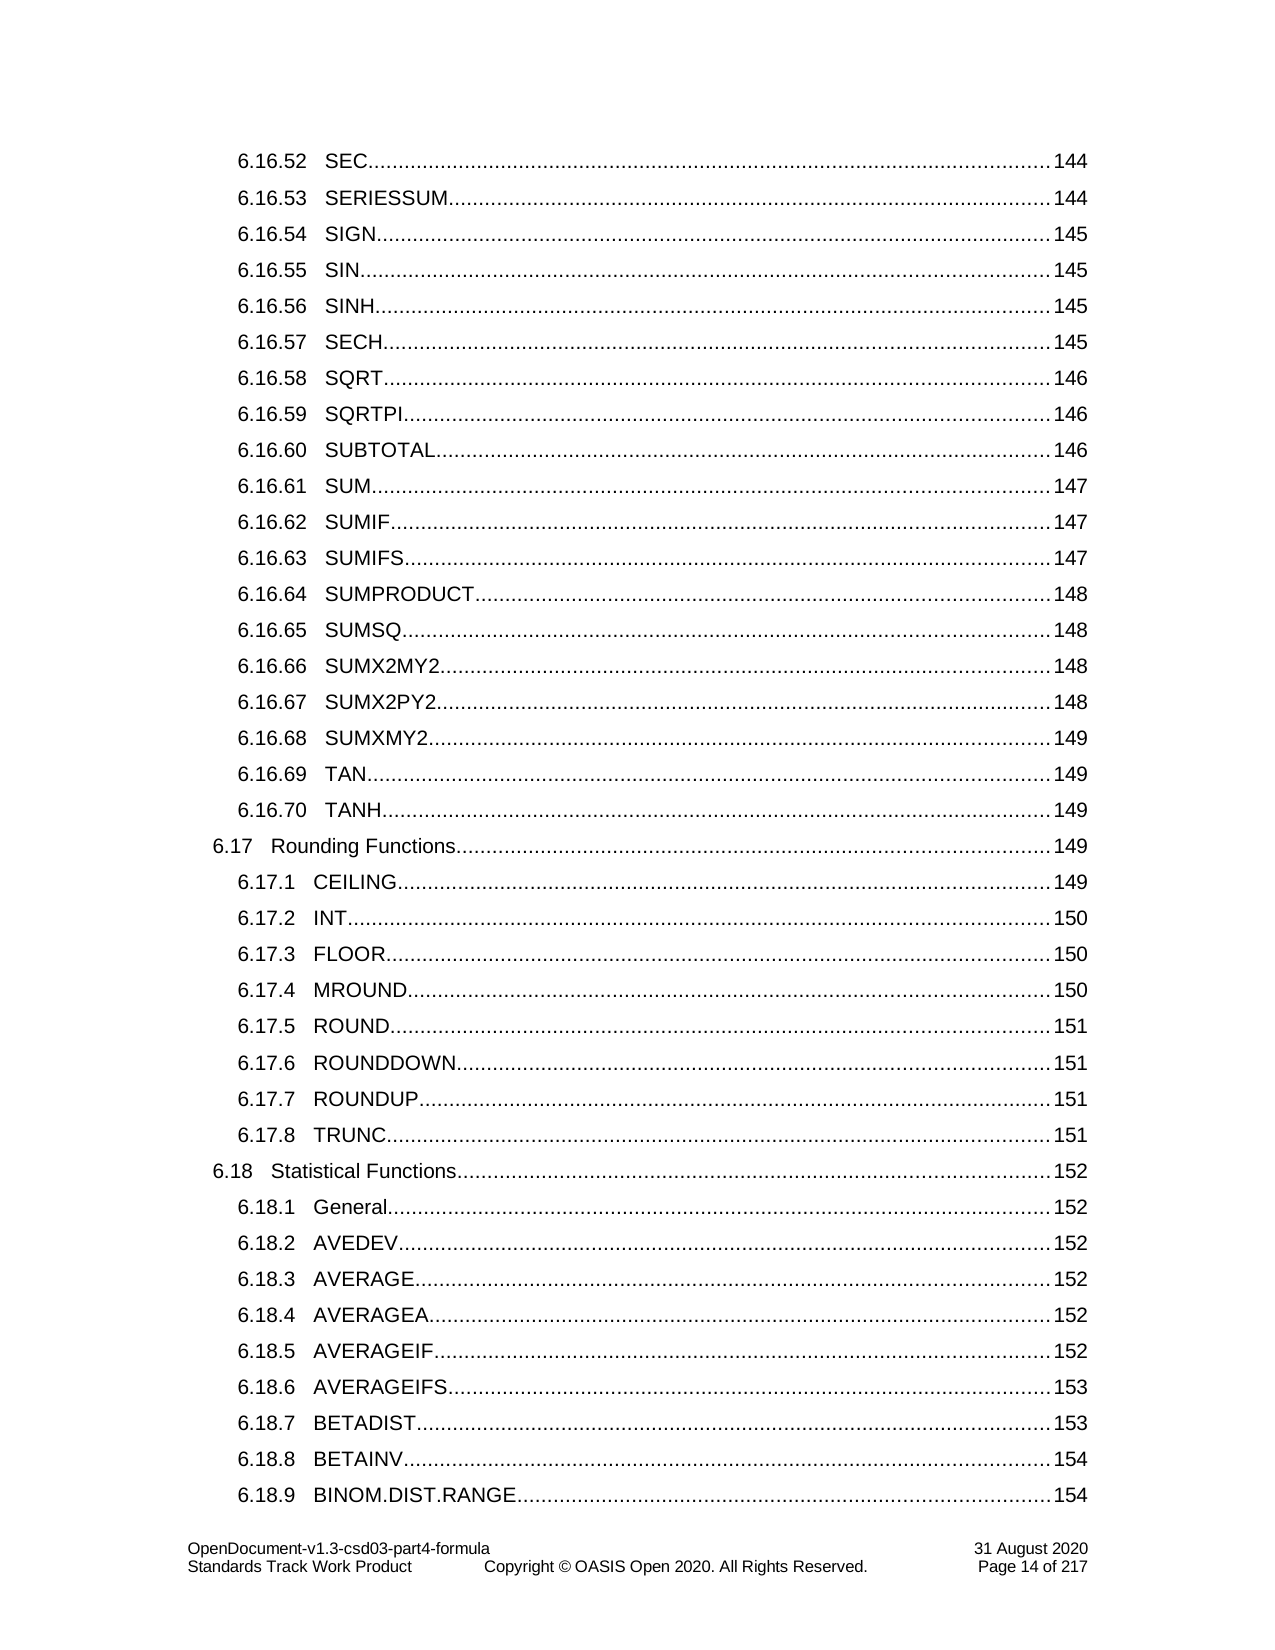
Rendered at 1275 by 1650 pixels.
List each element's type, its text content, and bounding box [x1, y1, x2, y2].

text 6.17.5 ROUND 151 [237, 1015, 1088, 1038]
text 6.16.60 SUBTOTAL 146 [237, 438, 1088, 462]
text 6.16.57 SECH 145 [237, 330, 1088, 354]
text 6.17.3 FLOOR 150 [237, 943, 1088, 966]
text 6.16.65 SUMSQ 148 [237, 618, 1088, 642]
text 6.16.56 SINH 145 [237, 294, 1088, 318]
text 6.16.68 SUMXMY2 149 [237, 727, 1088, 750]
text 6.16.67 SUMX2PY2 148 [237, 691, 1088, 714]
text 6.16.52 SEC 144 [237, 150, 1088, 173]
text 6.17.7 ROUNDUP 151 [237, 1087, 1088, 1111]
text 6.18.4 AVERAGEA 152 [237, 1303, 1088, 1327]
text 6.17.2 INT 150 [237, 907, 1088, 930]
text 6.16.69 TAN 149 [237, 763, 1088, 786]
text 6.17.4 MROUND 150 [237, 979, 1088, 1002]
text 6.16.59 SQRTPI 146 [237, 402, 1088, 426]
text 6.16.62 SUMIF 147 [237, 510, 1088, 534]
text 6.16.54 SIGN 145 [237, 222, 1088, 246]
text 6.17.6 ROUNDDOWN 151 [237, 1051, 1088, 1074]
text 6.18.8 BETAINV 154 [237, 1447, 1088, 1471]
text 6.18.1 General 152 [237, 1195, 1088, 1219]
text 6.16.70 TANH 149 [237, 799, 1088, 822]
text 6.16.58 SQRT 146 [237, 366, 1088, 390]
text 6.16.53 SERIESSUM 144 [237, 186, 1088, 209]
text 6.16.66 SUMX2MY2 148 [237, 654, 1088, 678]
text 6.18.7 BETADIST 153 [237, 1411, 1088, 1435]
text 6.18.6 AVERAGEIFS 153 [237, 1375, 1088, 1399]
text 6.18.3 AVERAGE 152 [237, 1267, 1088, 1291]
text 6.16.55 SIN 145 [237, 258, 1088, 282]
text 6.18.5 AVERAGEIF 152 [237, 1339, 1088, 1363]
text 6.17.1 CEILING 149 [237, 871, 1088, 894]
text 6.18.2 AVEDEV 152 [237, 1231, 1088, 1255]
text 6.16.64 SUMPRODUCT 148 [237, 582, 1088, 606]
text 6.17.8 TRUNC 151 [237, 1123, 1088, 1147]
text 6.18 Statistical Functions 152 [212, 1159, 1088, 1183]
text 6.17 Rounding Functions 149 [212, 835, 1088, 858]
text 6.16.61 SUM 147 [237, 474, 1088, 498]
text 6.18.9 BINOM.DIST.RANGE 154 [237, 1483, 1088, 1507]
text 6.16.63 SUMIFS 147 [237, 546, 1088, 570]
